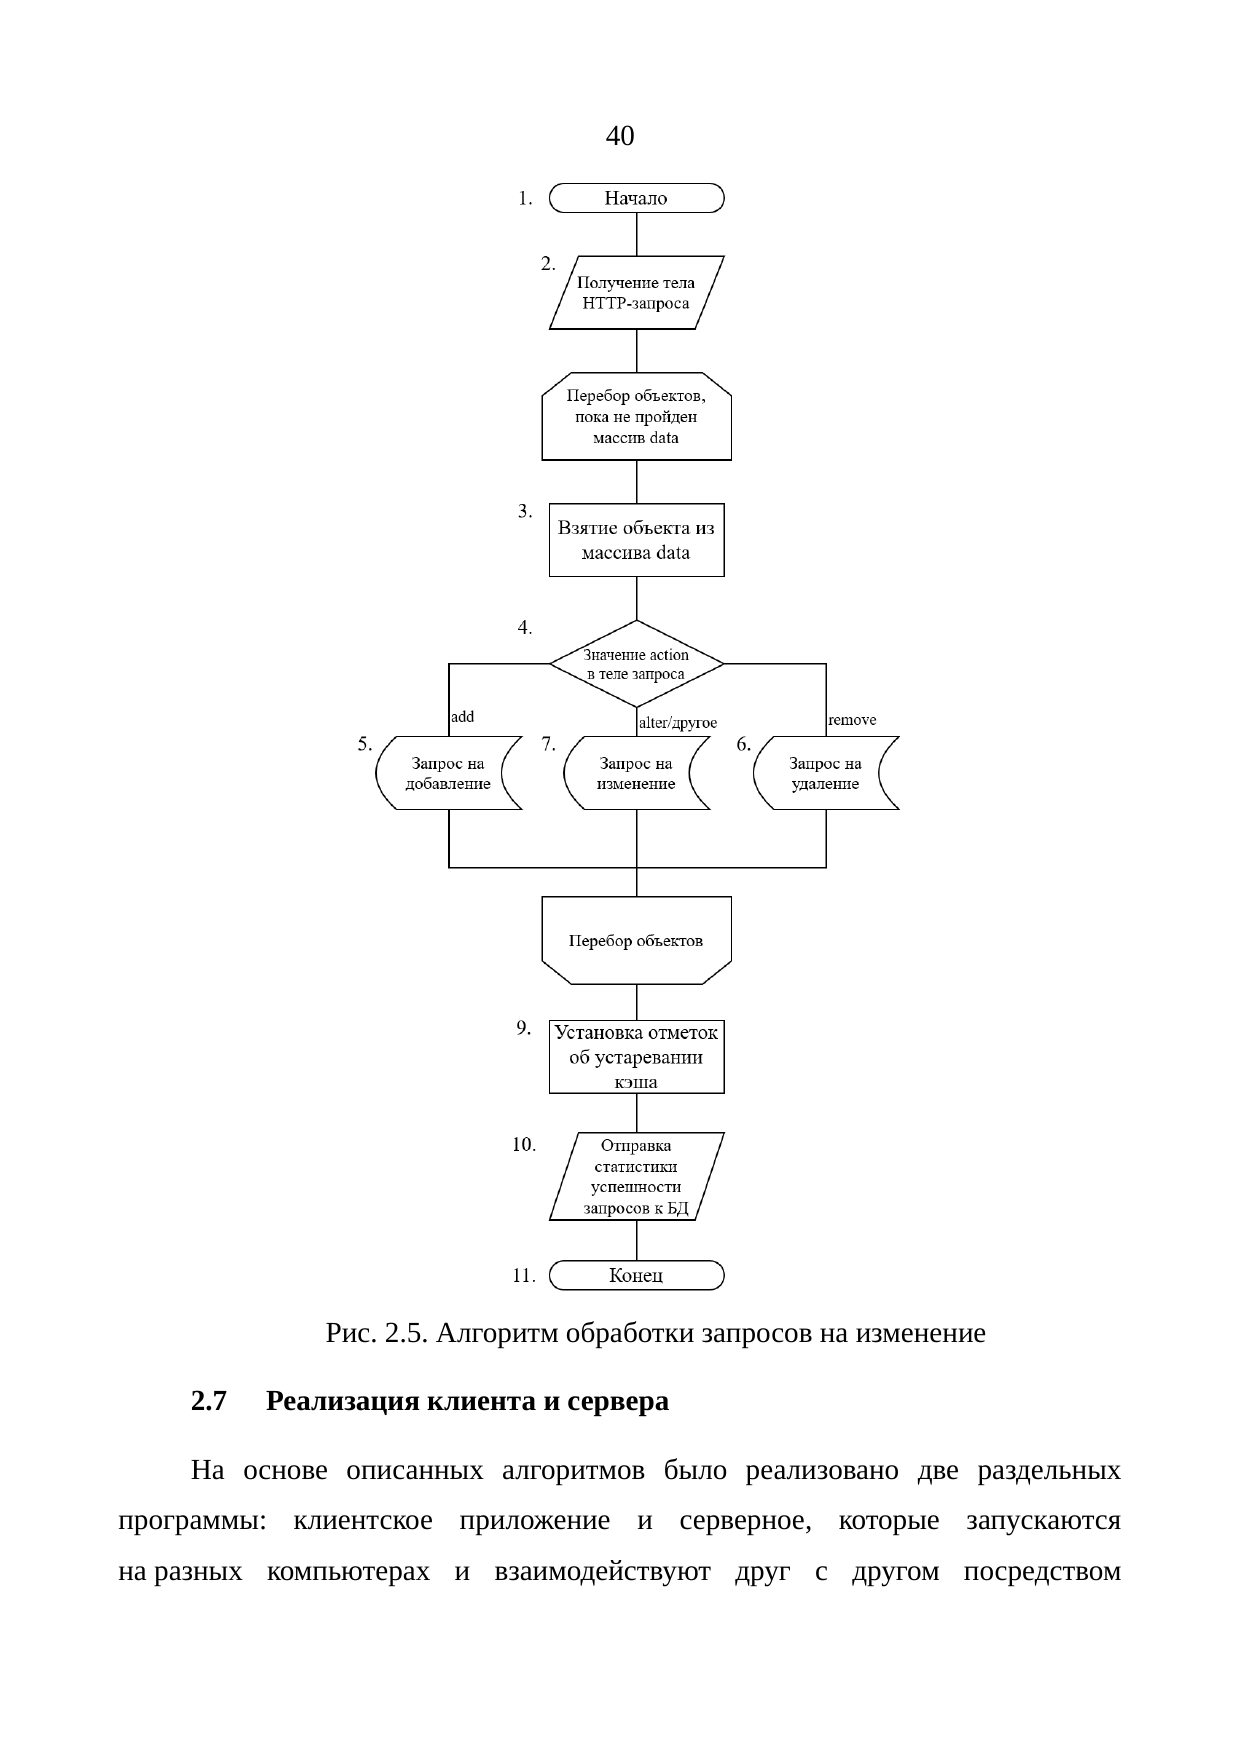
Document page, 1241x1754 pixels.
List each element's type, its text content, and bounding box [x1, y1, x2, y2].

picture [340, 175, 901, 1299]
text Рис. 2.5. Алгоритм обработки запросов на изменение [118, 181, 1122, 1349]
subtitle Реализация клиента и сервера [118, 1383, 1122, 1417]
text На основе описанных алгоритмов было реализовано две раздельных программы: клиентское приложение и серверное, которые запускаются на разных компьютерах и взаимодействуют друг с другом посредством [118, 1452, 1122, 1586]
